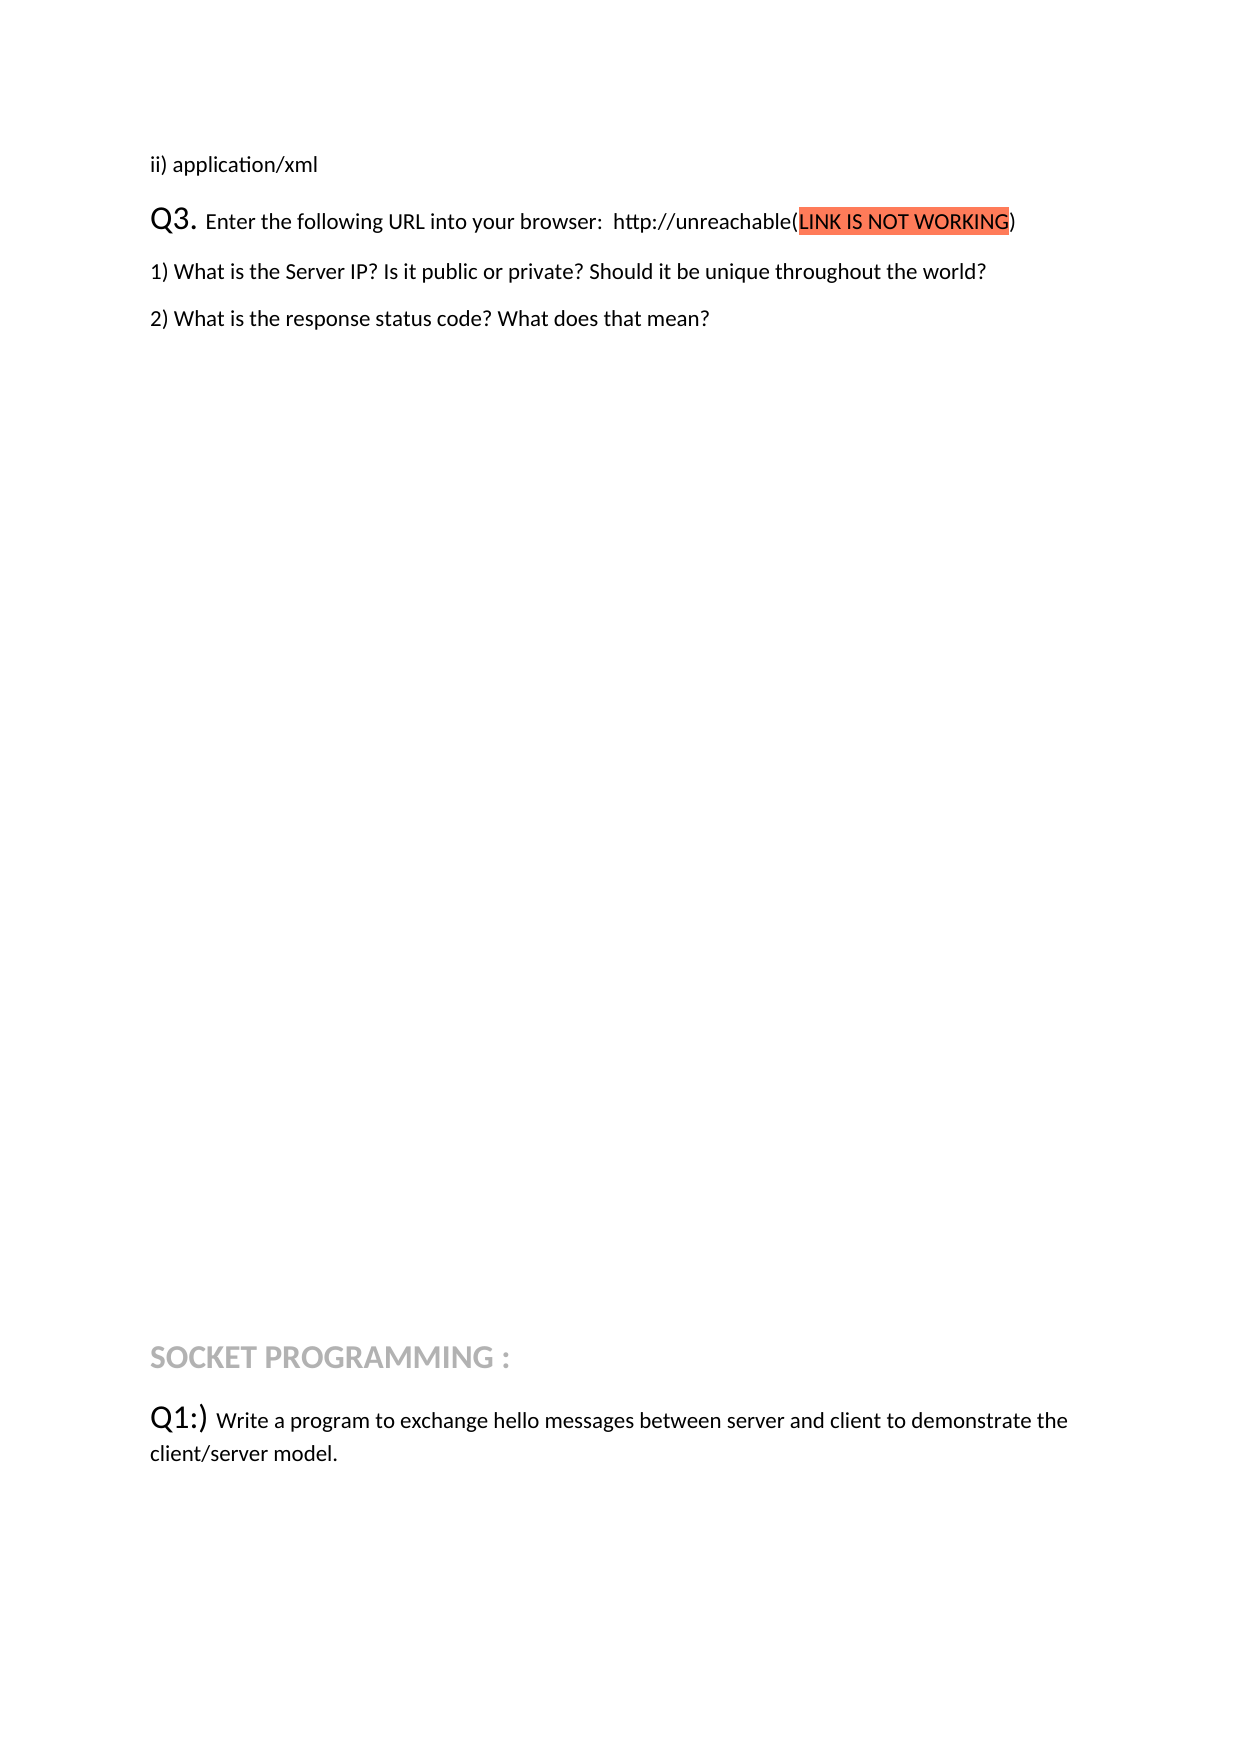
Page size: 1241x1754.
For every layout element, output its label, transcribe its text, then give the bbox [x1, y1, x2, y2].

text SOCKET PROGRAMMING : [150, 1336, 1090, 1376]
text ii) application/xml [150, 150, 1090, 178]
text Q3. Enter the following URL into your browser: http://unreachable(LINK IS NOT WORKING) [150, 197, 1090, 238]
text 2) What is the response status code? What does that mean? [150, 304, 1090, 332]
text Q1:) Write a program to exchange hello messages between server and client to demonstrate the client/server model. [150, 1396, 1090, 1467]
text 1) What is the Server IP? Is it public or private? Should it be unique throughout the world? [150, 257, 1090, 286]
